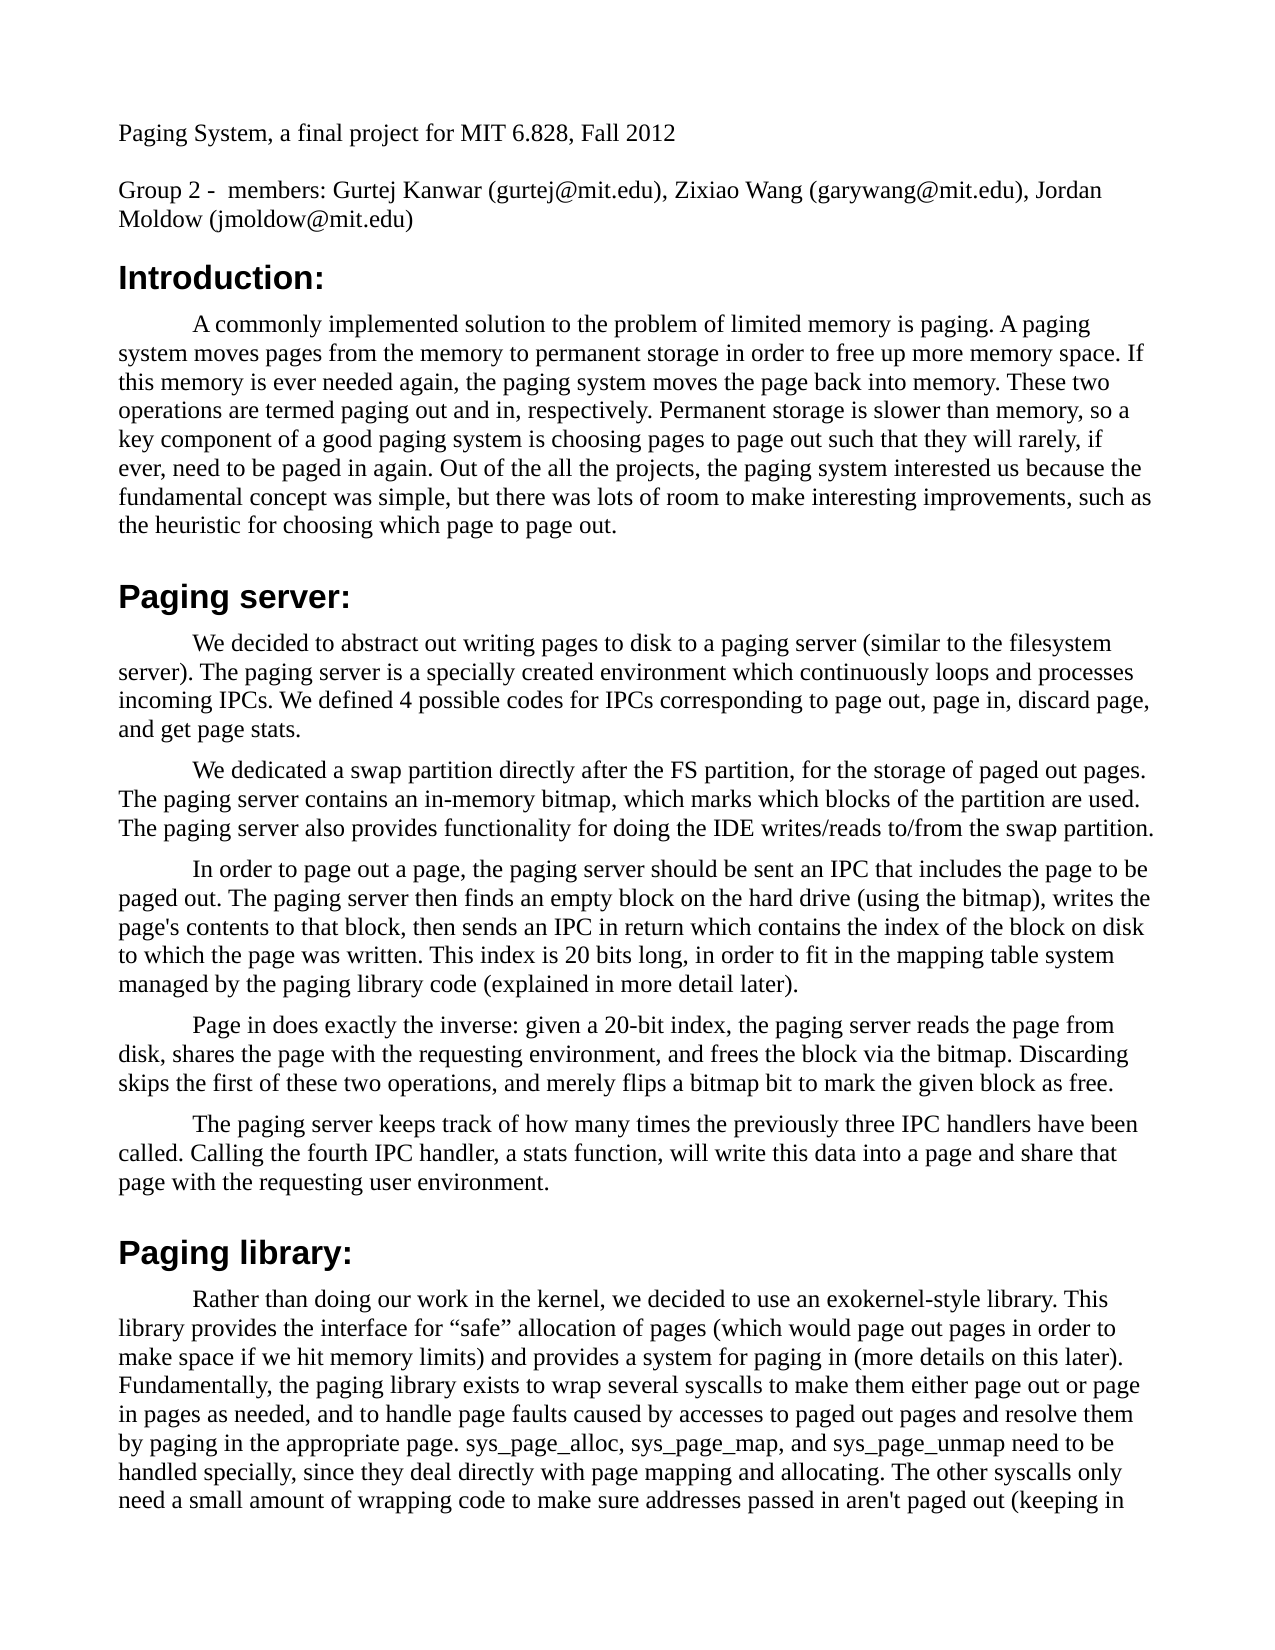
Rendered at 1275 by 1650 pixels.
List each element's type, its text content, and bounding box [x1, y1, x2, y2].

subtitle Paging server: [118, 577, 1157, 615]
text We dedicated a swap partition directly after the FS partition, for the storage of paged out pages. The paging server contains an in-memory bitmap, which marks which blocks of the partition are used. The paging server also provides functionality for doing the IDE writes/reads to/from the swap partition. [118, 755, 1157, 842]
text Page in does exactly the inverse: given a 20-bit index, the paging server reads the page from disk, shares the page with the requesting environment, and frees the block via the bitmap. Discarding skips the first of these two operations, and merely flips a bitmap bit to mark the given block as free. [118, 1010, 1157, 1097]
subtitle Introduction: [118, 258, 1157, 297]
text In order to page out a page, the paging server should be sent an IPC that includes the page to be paged out. The paging server then finds an empty block on the hard drive (using the bitmap), writes the page's contents to that block, then sends an IPC in return which contains the index of the block on disk to which the page was written. This index is 20 bits long, in order to fit in the mapping table system managed by the paging library code (explained in more detail later). [118, 854, 1157, 998]
text Group 2 - members: Gurtej Kanwar (gurtej@mit.edu), Zixiao Wang (garywang@mit.edu), Jordan Moldow (jmoldow@mit.edu) [118, 176, 1157, 233]
subtitle Paging library: [118, 1233, 1157, 1272]
text Rather than doing our work in the kernel, we decided to use an exokernel-style library. This library provides the interface for “safe” allocation of pages (which would page out pages in order to make space if we hit memory limits) and provides a system for paging in (more details on this later). Fundamentally, the paging library exists to wrap several syscalls to make them either page out or page in pages as needed, and to handle page faults caused by accesses to paged out pages and resolve them by paging in the appropriate page. sys_page_alloc, sys_page_map, and sys_page_unmap need to be handled specially, since they deal directly with page mapping and allocating. The other syscalls only need a small amount of wrapping code to make sure addresses passed in aren't paged out (keeping in [118, 1284, 1157, 1514]
text We decided to abstract out writing pages to disk to a paging server (similar to the filesystem server). The paging server is a specially created environment which continuously loops and processes incoming IPCs. We defined 4 possible codes for IPCs corresponding to page out, page in, discard page, and get page stats. [118, 628, 1157, 743]
text Paging System, a final project for MIT 6.828, Fall 2012 [118, 118, 1157, 147]
text A commonly implemented solution to the problem of limited memory is paging. A paging system moves pages from the memory to permanent storage in order to free up more memory space. If this memory is ever needed again, the paging system moves the page back into memory. These two operations are termed paging out and in, respectively. Permanent storage is slower than memory, so a key component of a good paging system is choosing pages to page out such that they will rarely, if ever, need to be paged in again. Out of the all the projects, the paging system interested us because the fundamental concept was simple, but there was lots of room to make interesting improvements, such as the heuristic for choosing which page to page out. [118, 309, 1157, 539]
text The paging server keeps track of how many times the previously three IPC handlers have been called. Calling the fourth IPC handler, a stats function, will write this data into a page and share that page with the requesting user environment. [118, 1109, 1157, 1195]
